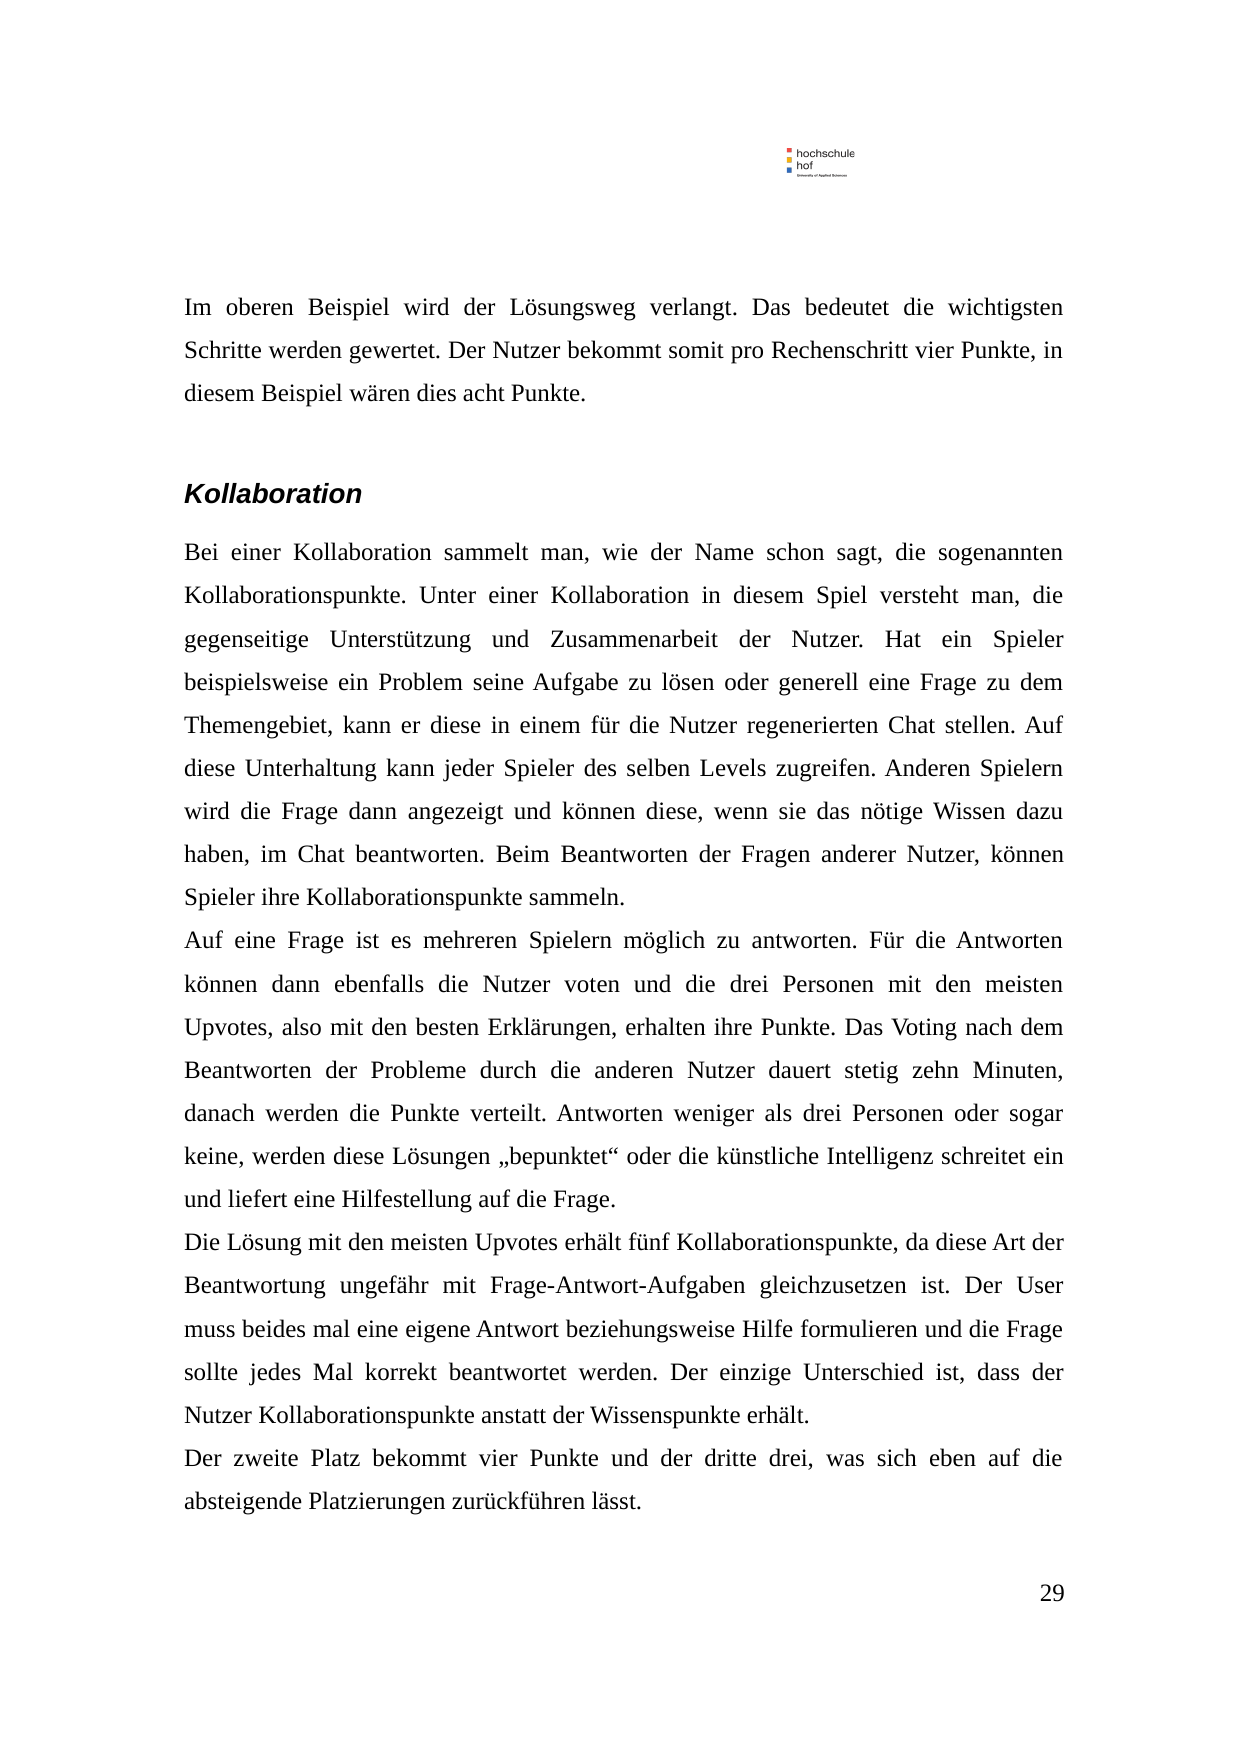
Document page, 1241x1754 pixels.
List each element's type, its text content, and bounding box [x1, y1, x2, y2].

text Im oberen Beispiel wird der Lösungsweg verlangt. Das bedeutet die wichtigsten Schritte werden gewertet. Der Nutzer bekommt somit pro Rechenschritt vier Punkte, in diesem Beispiel wären dies acht Punkte. [184, 292, 1064, 407]
text Auf eine Frage ist es mehreren Spielern möglich zu antworten. Für die Antworten können dann ebenfalls die Nutzer voten und die drei Personen mit den meisten Upvotes, also mit den besten Erklärungen, erhalten ihre Punkte. Das Voting nach dem Beantworten der Probleme durch die anderen Nutzer dauert stetig zehn Minuten, danach werden die Punkte verteilt. Antworten weniger als drei Personen oder sogar keine, werden diese Lösungen „bepunktet“ oder die künstliche Intelligenz schreitet ein und liefert eine Hilfestellung auf die Frage. [184, 926, 1064, 1213]
text Der zweite Platz bekommt vier Punkte und der dritte drei, was sich eben auf die absteigende Platzierungen zurückführen lässt. [184, 1443, 1064, 1515]
picture [786, 148, 855, 177]
subtitle Kollaboration [184, 477, 1064, 509]
text Die Lösung mit den meisten Upvotes erhält fünf Kollaborationspunkte, da diese Art der Beantwortung ungefähr mit Frage-Antwort-Aufgaben gleichzusetzen ist. Der User muss beides mal eine eigene Antwort beziehungsweise Hilfe formulieren und die Frage sollte jedes Mal korrekt beantwortet werden. Der einzige Unterschied ist, dass der Nutzer Kollaborationspunkte anstatt der Wissenspunkte erhält. [184, 1227, 1064, 1429]
text Bei einer Kollaboration sammelt man, wie der Name schon sagt, die sogenannten Kollaborationspunkte. Unter einer Kollaboration in diesem Spiel versteht man, die gegenseitige Unterstützung und Zusammenarbeit der Nutzer. Hat ein Spieler beispielsweise ein Problem seine Aufgabe zu lösen oder generell eine Frage zu dem Themengebiet, kann er diese in einem für die Nutzer regenerierten Chat stellen. Auf diese Unterhaltung kann jeder Spieler des selben Levels zugreifen. Anderen Spielern wird die Frage dann angezeigt und können diese, wenn sie das nötige Wissen dazu haben, im Chat beantworten. Beim Beantworten der Fragen anderer Nutzer, können Spieler ihre Kollaborationspunkte sammeln. [184, 537, 1064, 911]
